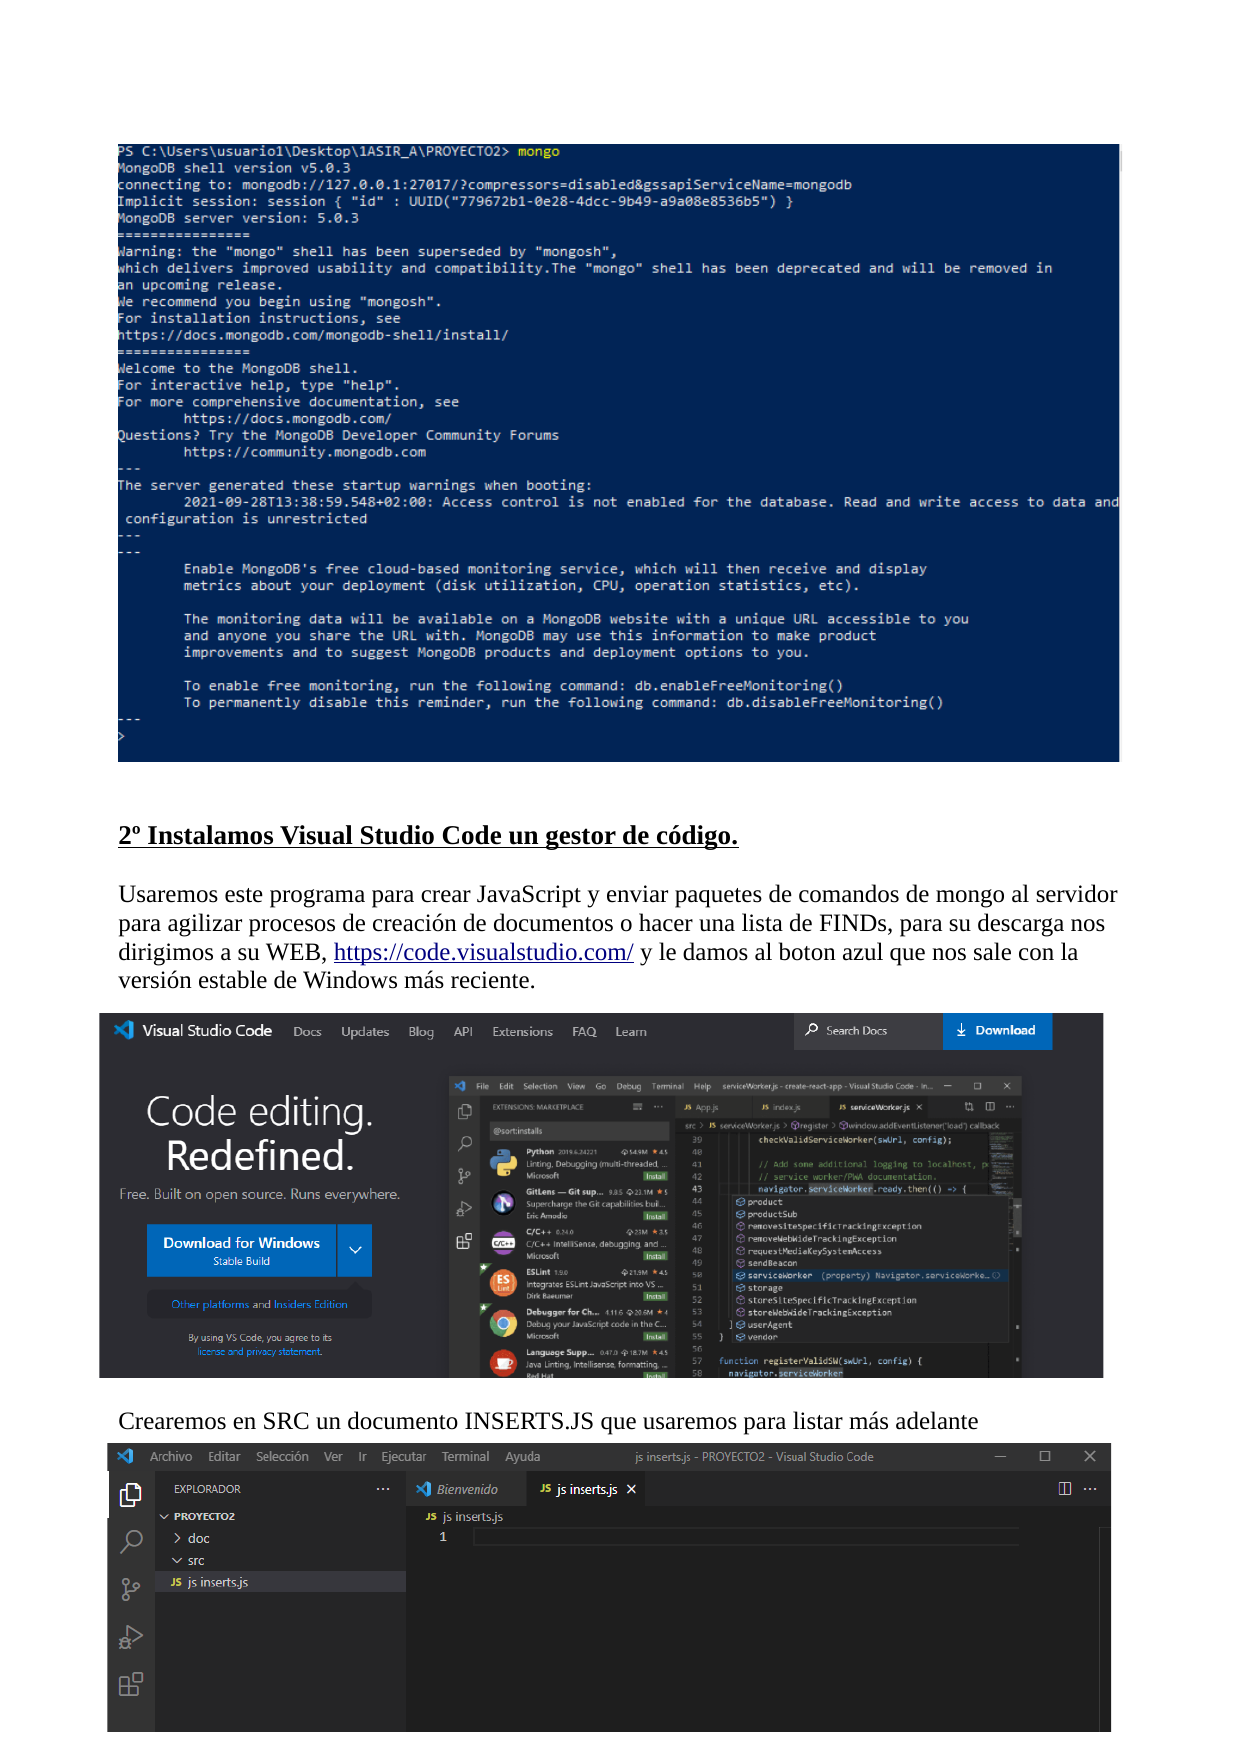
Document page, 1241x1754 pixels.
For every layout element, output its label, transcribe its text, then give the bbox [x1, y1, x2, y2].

text 2º Instalamos Visual Studio Code un gestor de código. [118, 819, 1122, 851]
text Usaremos este programa para crear JavaScript y enviar paquetes de comandos de mongo al servidor para agilizar procesos de creación de documentos o hacer una lista de FINDs, para su descarga nos dirigimos a su WEB, https://code.visualstudio.com/ y le damos al boton azul que nos sale con la versión estable de Windows más reciente. [118, 879, 1122, 994]
picture [118, 144, 1123, 762]
text Crearemos en SRC un documento INSERTS.JS que usaremos para listar más adelante [118, 1406, 1122, 1435]
picture [99, 1013, 1104, 1378]
picture [107, 1443, 1112, 1732]
